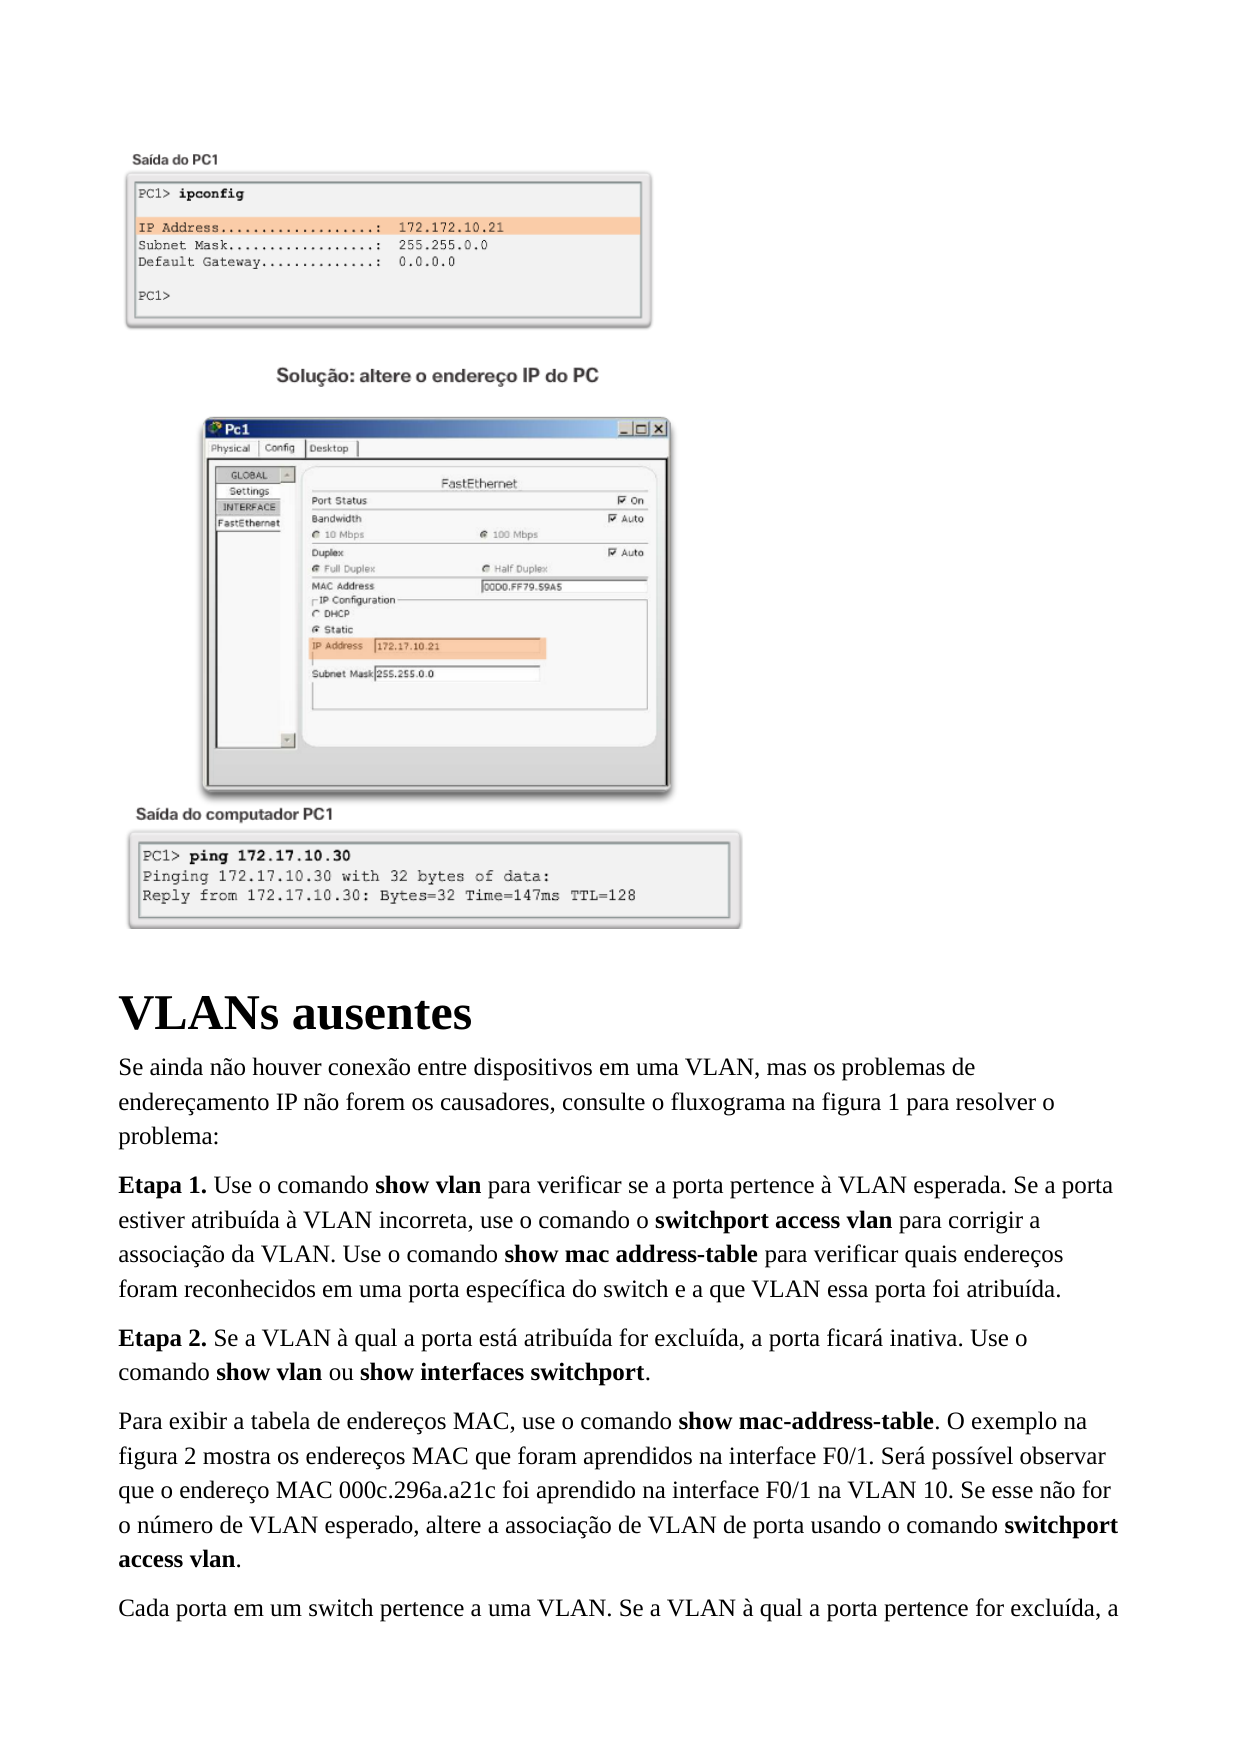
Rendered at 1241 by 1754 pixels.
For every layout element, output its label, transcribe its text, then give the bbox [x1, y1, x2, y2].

text Etapa 1. Use o comando show vlan para verificar se a porta pertence à VLAN esperada. Se a porta estiver atribuída à VLAN incorreta, use o comando o switchport access vlan para corrigir a associação da VLAN. Use o comando show mac address-table para verificar quais endereços foram reconhecidos em uma porta específica do switch e a que VLAN essa porta foi atribuída. [118, 1170, 1122, 1303]
text Cada porta em um switch pertence a uma VLAN. Se a VLAN à qual a porta pertence for excluída, a [118, 1593, 1122, 1622]
text Se ainda não houver conexão entre dispositivos em uma VLAN, mas os problemas de endereçamento IP não forem os causadores, consulte o fluxograma na figura 1 para resolver o problema: [118, 1052, 1122, 1150]
text Para exibir a tabela de endereços MAC, use o comando show mac-address-table. O exemplo na figura 2 mostra os endereços MAC que foram aprendidos na interface F0/1. Será possível observar que o endereço MAC 000c.296a.a21c foi aprendido na interface F0/1 na VLAN 10. Se esse não for o número de VLAN esperado, altere a associação de VLAN de porta usando o comando switchport access vlan. [118, 1406, 1122, 1573]
text Etapa 2. Se a VLAN à qual a porta está atribuída for excluída, a porta ficará inativa. Use o comando show vlan ou show interfaces switchport. [118, 1323, 1122, 1386]
picture [118, 363, 744, 929]
subtitle VLANs ausentes [118, 982, 1122, 1040]
picture [118, 146, 664, 335]
